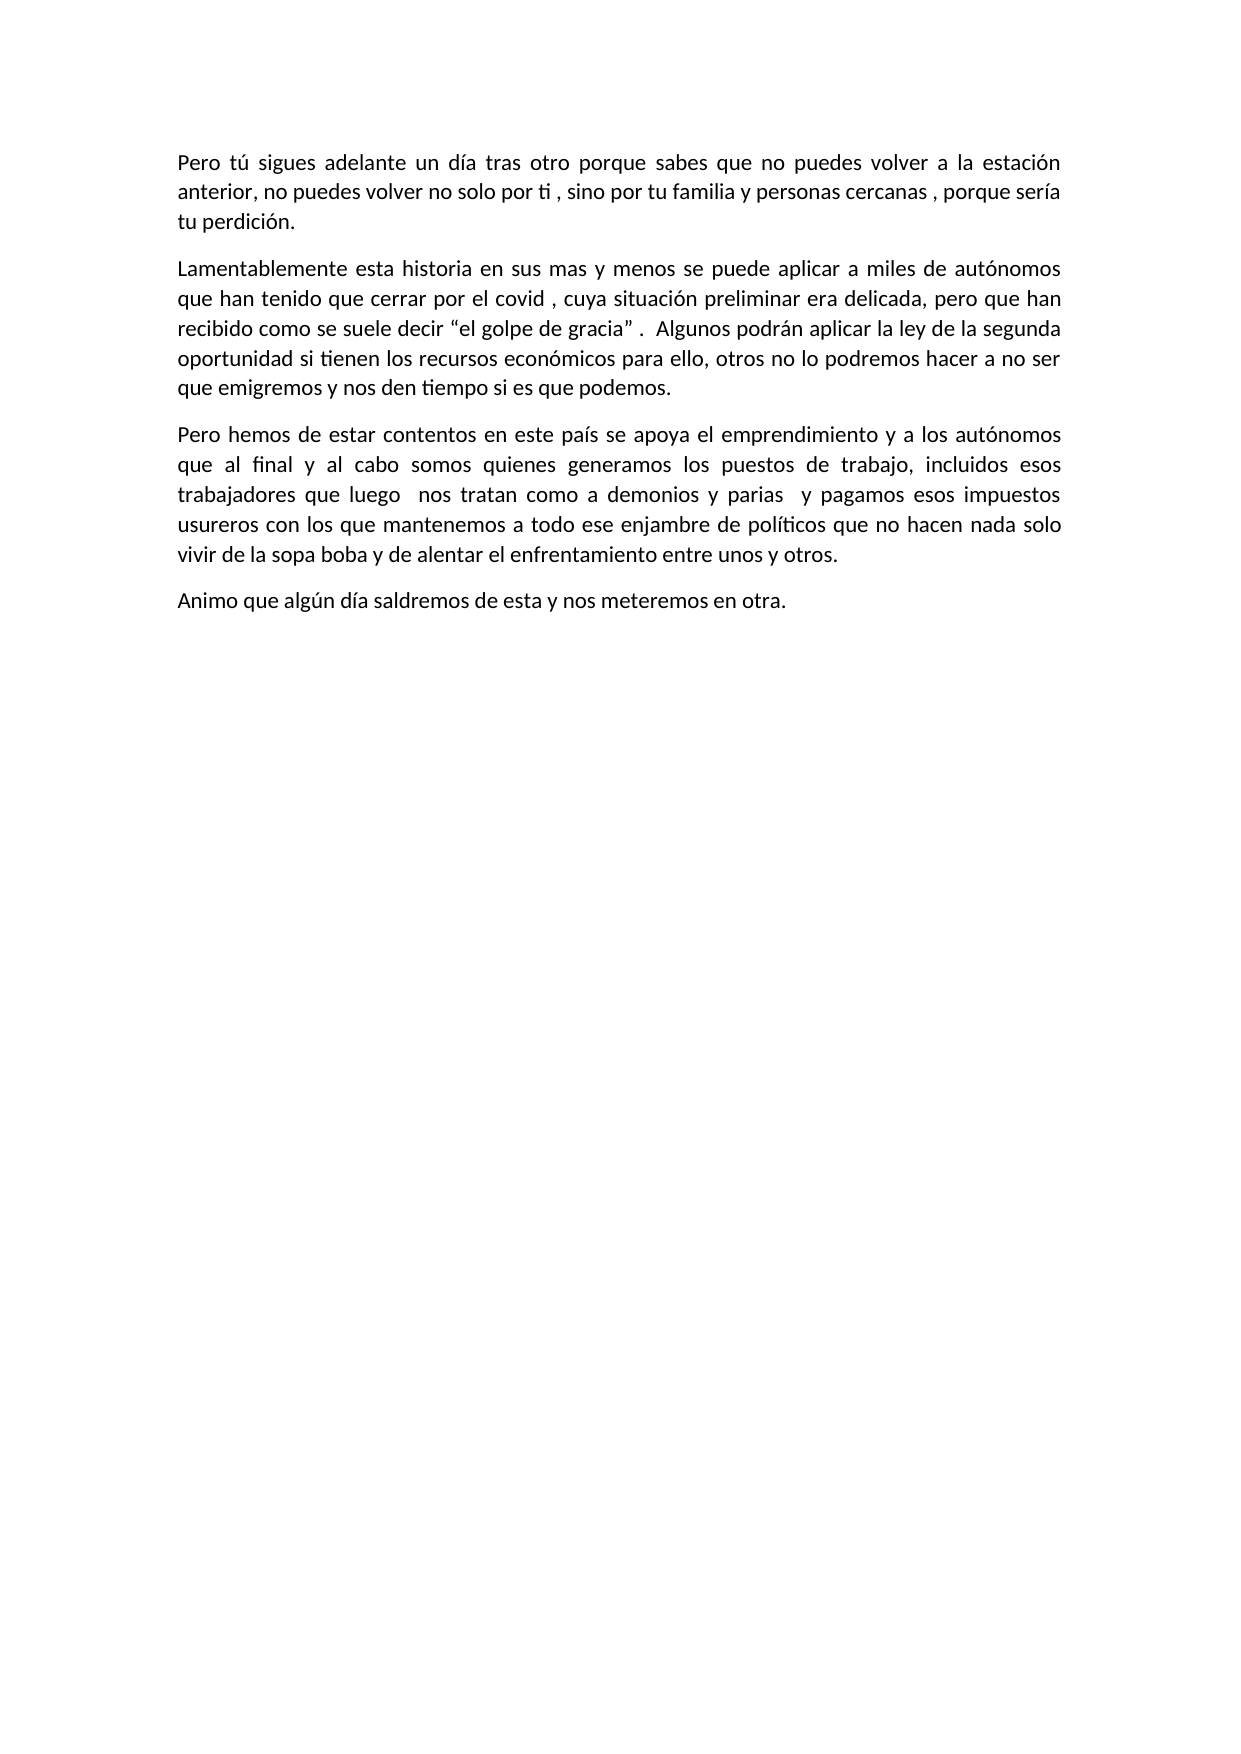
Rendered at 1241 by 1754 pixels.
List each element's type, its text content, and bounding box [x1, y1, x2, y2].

text Lamentablemente esta historia en sus mas y menos se puede aplicar a miles de autónomos que han tenido que cerrar por el covid , cuya situación preliminar era delicada, pero que han recibido como se suele decir “el golpe de gracia” . Algunos podrán aplicar la ley de la segunda oportunidad si tienen los recursos económicos para ello, otros no lo podremos hacer a no ser que emigremos y nos den tiempo si es que podemos. [177, 254, 1063, 402]
text Pero tú sigues adelante un día tras otro porque sabes que no puedes volver a la estación anterior, no puedes volver no solo por ti , sino por tu familia y personas cercanas , porque sería tu perdición. [177, 148, 1063, 235]
text Pero hemos de estar contentos en este país se apoya el emprendimiento y a los autónomos que al final y al cabo somos quienes generamos los puestos de trabajo, incluidos esos trabajadores que luego nos tratan como a demonios y parias y pagamos esos impuestos usureros con los que mantenemos a todo ese enjambre de políticos que no hacen nada solo vivir de la sopa boba y de alentar el enfrentamiento entre unos y otros. [177, 420, 1063, 568]
text Animo que algún día saldremos de esta y nos meteremos en otra. [177, 586, 1063, 614]
